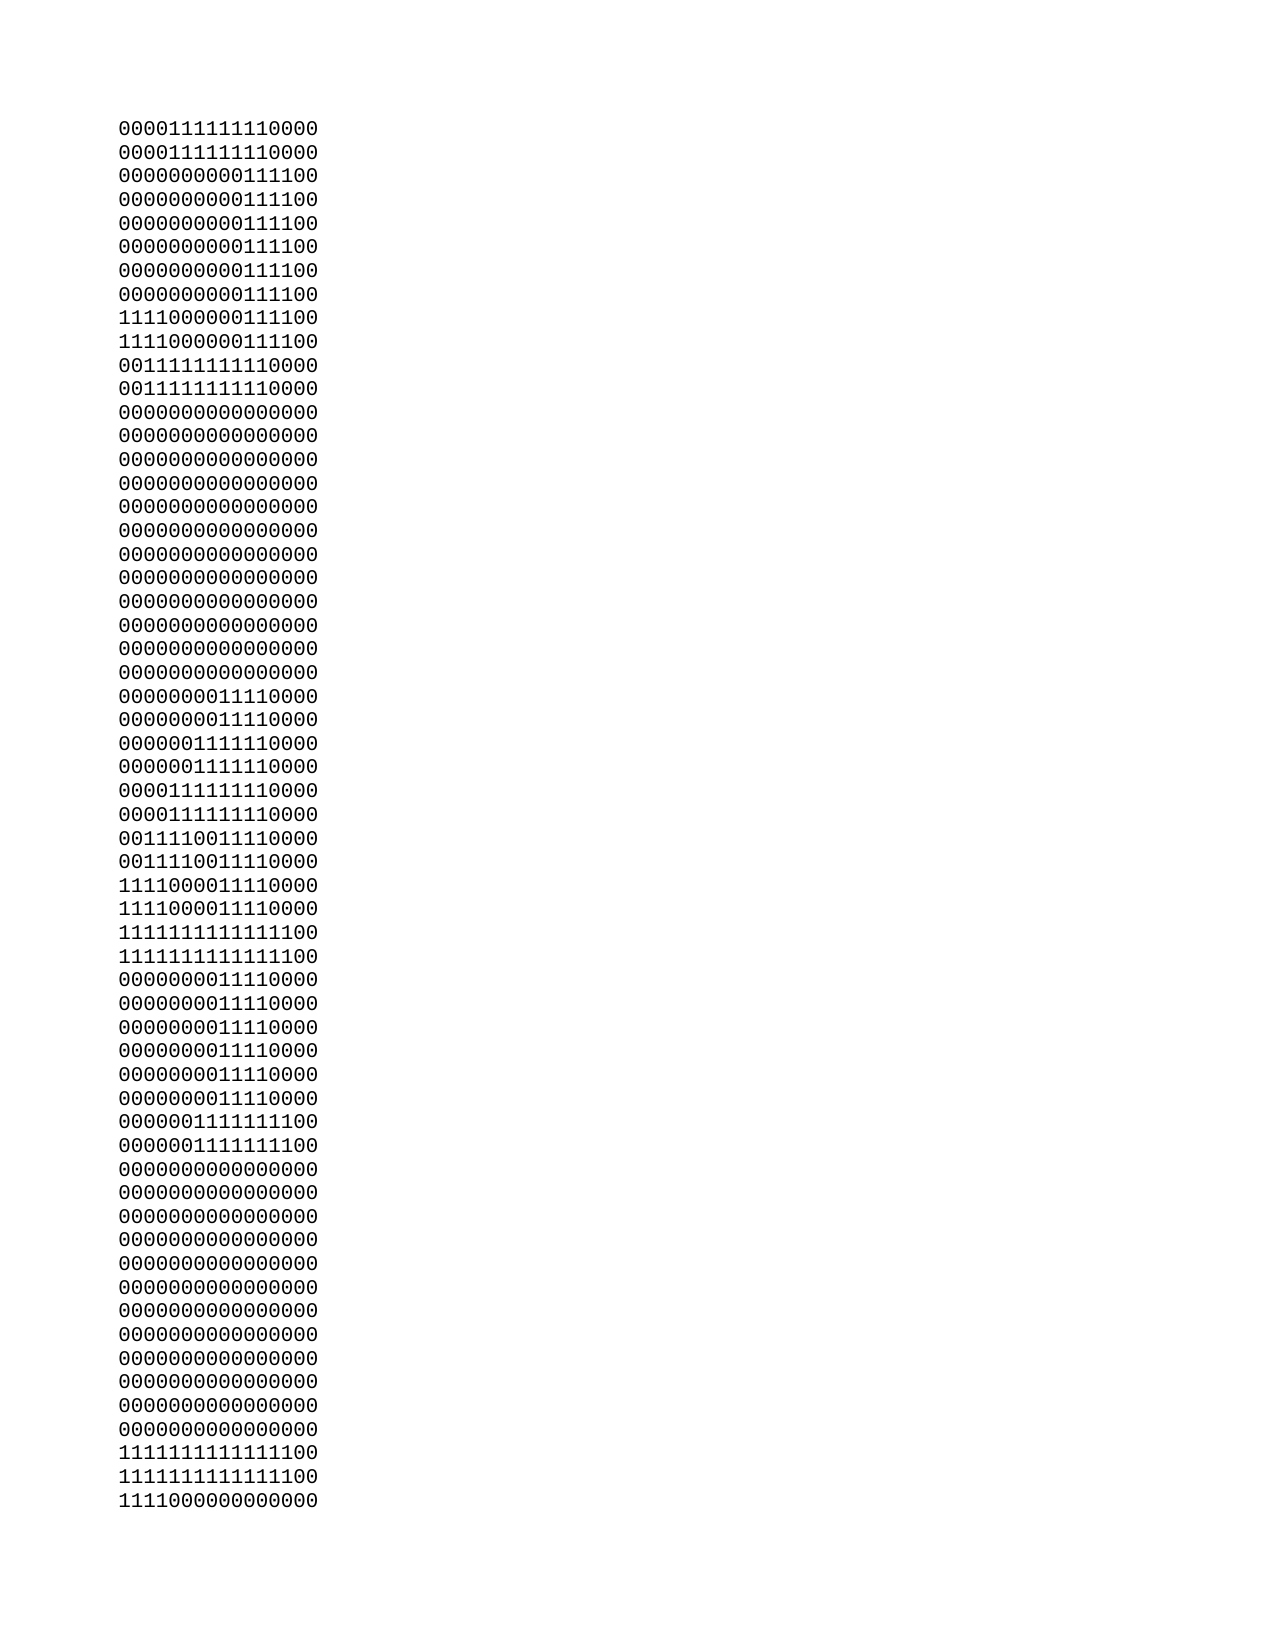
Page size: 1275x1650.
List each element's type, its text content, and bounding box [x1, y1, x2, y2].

text 0000111111110000 [118, 780, 1157, 804]
text 0000000011110000 [118, 1040, 1157, 1064]
text 0000000000000000 [118, 1324, 1157, 1348]
text 0000000000111100 [118, 189, 1157, 213]
text 0000000011110000 [118, 1017, 1157, 1040]
text 0000000000000000 [118, 1206, 1157, 1229]
text 0000000000000000 [118, 1371, 1157, 1395]
text 1111000000111100 [118, 307, 1157, 331]
text 0000000000111100 [118, 260, 1157, 284]
text 0011110011110000 [118, 827, 1157, 851]
text 0000000000000000 [118, 662, 1157, 686]
text 0000000000000000 [118, 496, 1157, 520]
text 0000000000111100 [118, 165, 1157, 189]
text 0000000000000000 [118, 449, 1157, 473]
text 0000000000000000 [118, 567, 1157, 591]
text 1111000011110000 [118, 875, 1157, 898]
text 0000000000111100 [118, 236, 1157, 260]
text 0000000000000000 [118, 473, 1157, 496]
text 0000000011110000 [118, 969, 1157, 993]
text 0011111111110000 [118, 354, 1157, 378]
text 1111000000111100 [118, 331, 1157, 354]
text 0000000011110000 [118, 1064, 1157, 1088]
text 0000000000000000 [118, 1348, 1157, 1371]
text 0000000000000000 [118, 1182, 1157, 1206]
text 0000000000000000 [118, 1253, 1157, 1277]
text 0000000000111100 [118, 213, 1157, 236]
text 1111111111111100 [118, 946, 1157, 969]
text 0000000000000000 [118, 1419, 1157, 1442]
text 1111000011110000 [118, 898, 1157, 922]
text 0000001111111100 [118, 1111, 1157, 1135]
text 0000001111111100 [118, 1135, 1157, 1158]
text 0000001111110000 [118, 733, 1157, 757]
text 0000000000000000 [118, 591, 1157, 615]
text 0000000000000000 [118, 520, 1157, 544]
text 0000000011110000 [118, 686, 1157, 709]
text 0000000000000000 [118, 1395, 1157, 1419]
text 0000000000000000 [118, 1277, 1157, 1300]
text 0000111111110000 [118, 804, 1157, 827]
text 0000000000000000 [118, 638, 1157, 662]
text 0000111111110000 [118, 142, 1157, 165]
text 0000001111110000 [118, 757, 1157, 780]
text 0000000000000000 [118, 1300, 1157, 1324]
text 0000000000000000 [118, 544, 1157, 567]
text 1111000000000000 [118, 1489, 1157, 1513]
text 0000000000000000 [118, 426, 1157, 449]
text 1111111111111100 [118, 1466, 1157, 1489]
text 0000000000000000 [118, 1158, 1157, 1182]
text 1111111111111100 [118, 1442, 1157, 1466]
text 0000000000000000 [118, 615, 1157, 638]
text 0011111111110000 [118, 378, 1157, 402]
text 0000000011110000 [118, 1088, 1157, 1111]
text 0000000011110000 [118, 709, 1157, 733]
text 0000000000111100 [118, 284, 1157, 307]
text 0011110011110000 [118, 851, 1157, 875]
text 0000000011110000 [118, 993, 1157, 1017]
text 0000000000000000 [118, 1229, 1157, 1253]
text 0000000000000000 [118, 402, 1157, 426]
text 1111111111111100 [118, 922, 1157, 946]
text 0000111111110000 [118, 118, 1157, 142]
